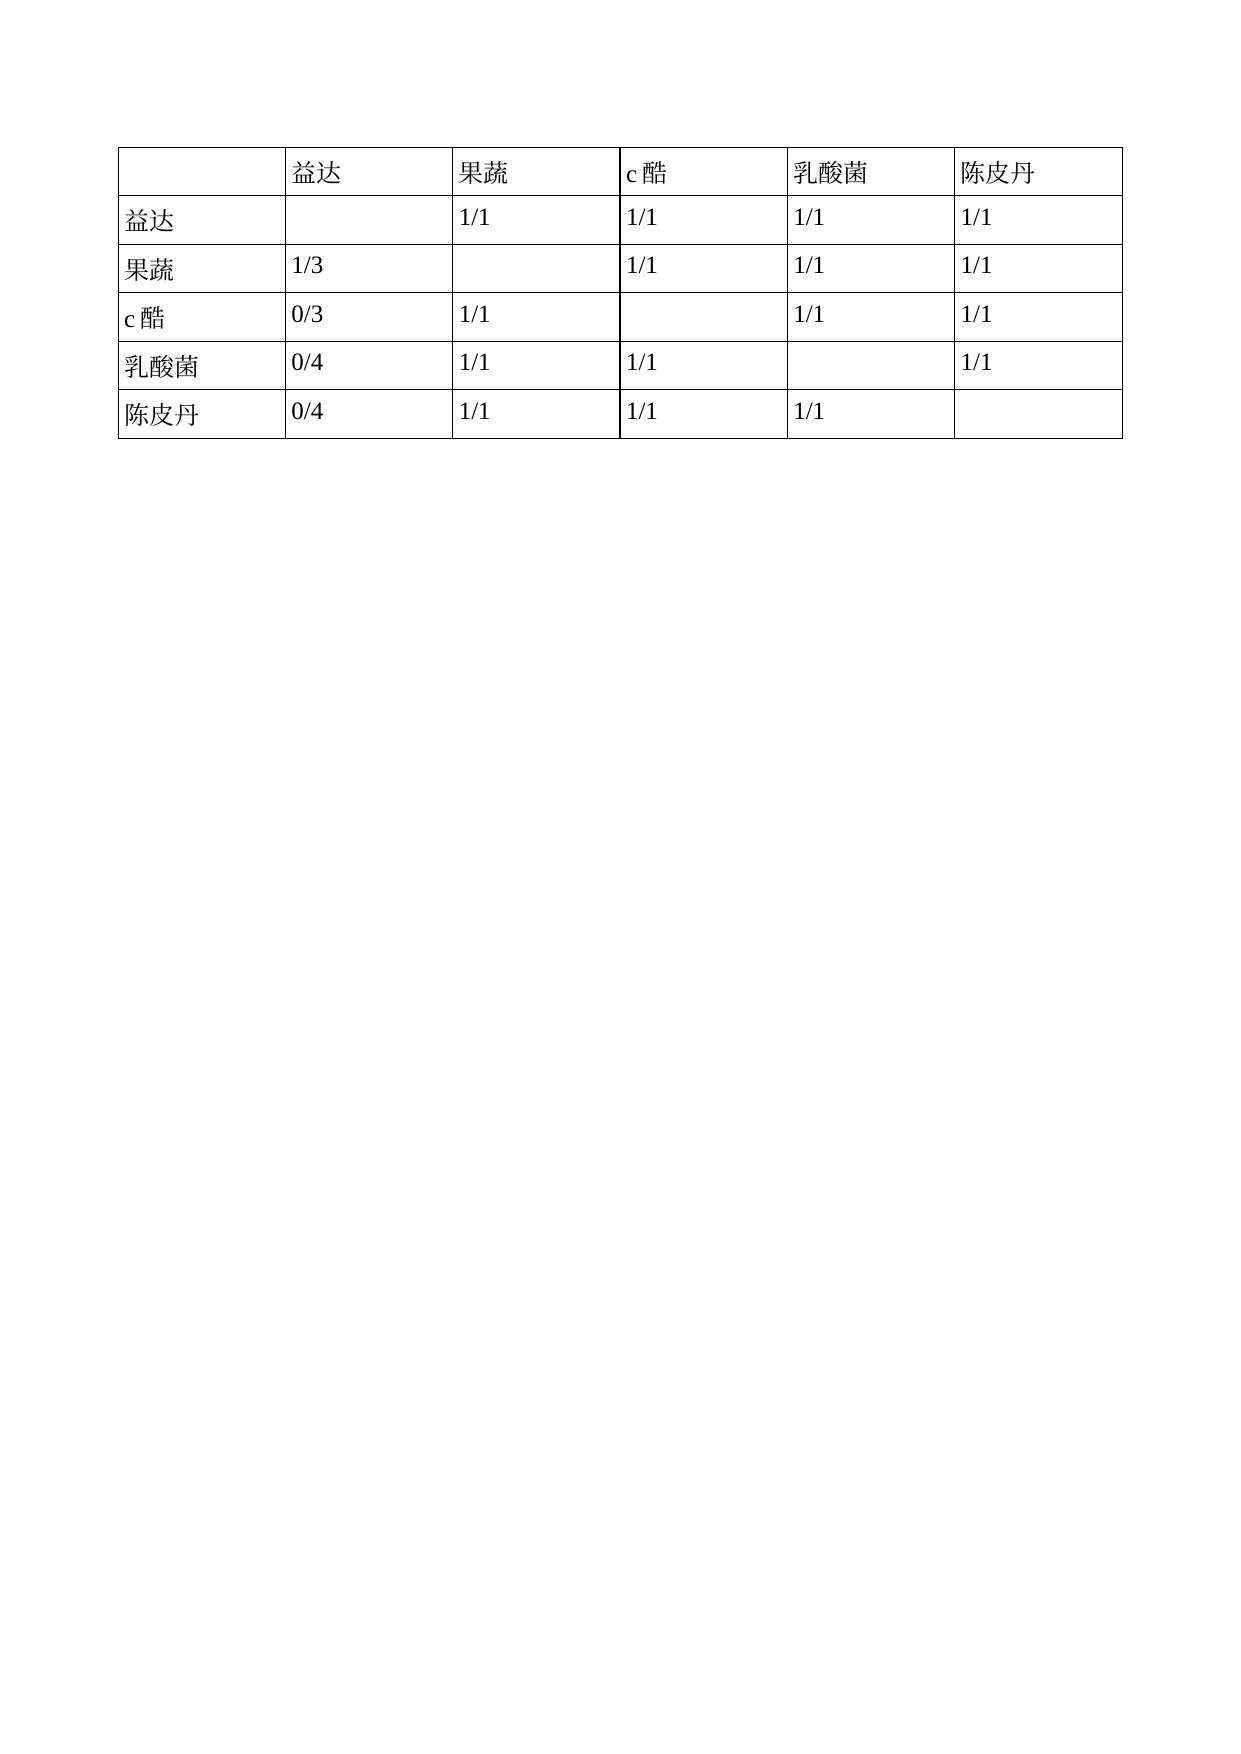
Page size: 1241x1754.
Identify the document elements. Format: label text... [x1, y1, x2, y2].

table_cell 1/1 [955, 342, 1122, 389]
table_header 陈皮丹 [955, 148, 1122, 195]
table_cell 1/1 [453, 196, 619, 244]
table_cell 果蔬 [119, 245, 285, 292]
table_header 乳酸菌 [788, 148, 954, 195]
table_cell [453, 245, 619, 292]
table_header [119, 148, 285, 195]
table_cell 陈皮丹 [119, 390, 285, 437]
table_cell 1/1 [788, 245, 954, 292]
table_cell 1/1 [621, 196, 787, 244]
table_cell 0/4 [286, 390, 452, 437]
table_cell 1/1 [621, 245, 787, 292]
table_cell 1/1 [955, 293, 1122, 341]
table_cell c酷 [119, 293, 285, 341]
table_cell 1/3 [286, 245, 452, 292]
table_header 益达 [286, 148, 452, 195]
table_cell [286, 196, 452, 244]
table_cell 益达 [119, 196, 285, 244]
table_cell 1/1 [453, 342, 619, 389]
table_cell 1/1 [453, 293, 619, 341]
table_cell 1/1 [955, 245, 1122, 292]
table_cell 1/1 [788, 196, 954, 244]
table_cell 1/1 [621, 342, 787, 389]
table_header 果蔬 [453, 148, 619, 195]
table_cell 1/1 [453, 390, 619, 437]
table_cell 1/1 [621, 390, 787, 437]
table_cell [955, 390, 1122, 437]
table_header c酷 [621, 148, 787, 195]
table_cell 0/3 [286, 293, 452, 341]
table_cell 乳酸菌 [119, 342, 285, 389]
table_cell 1/1 [788, 390, 954, 437]
table_cell 1/1 [788, 293, 954, 341]
table_cell 0/4 [286, 342, 452, 389]
table_cell [621, 293, 787, 341]
table_cell 1/1 [955, 196, 1122, 244]
table_cell [788, 342, 954, 389]
